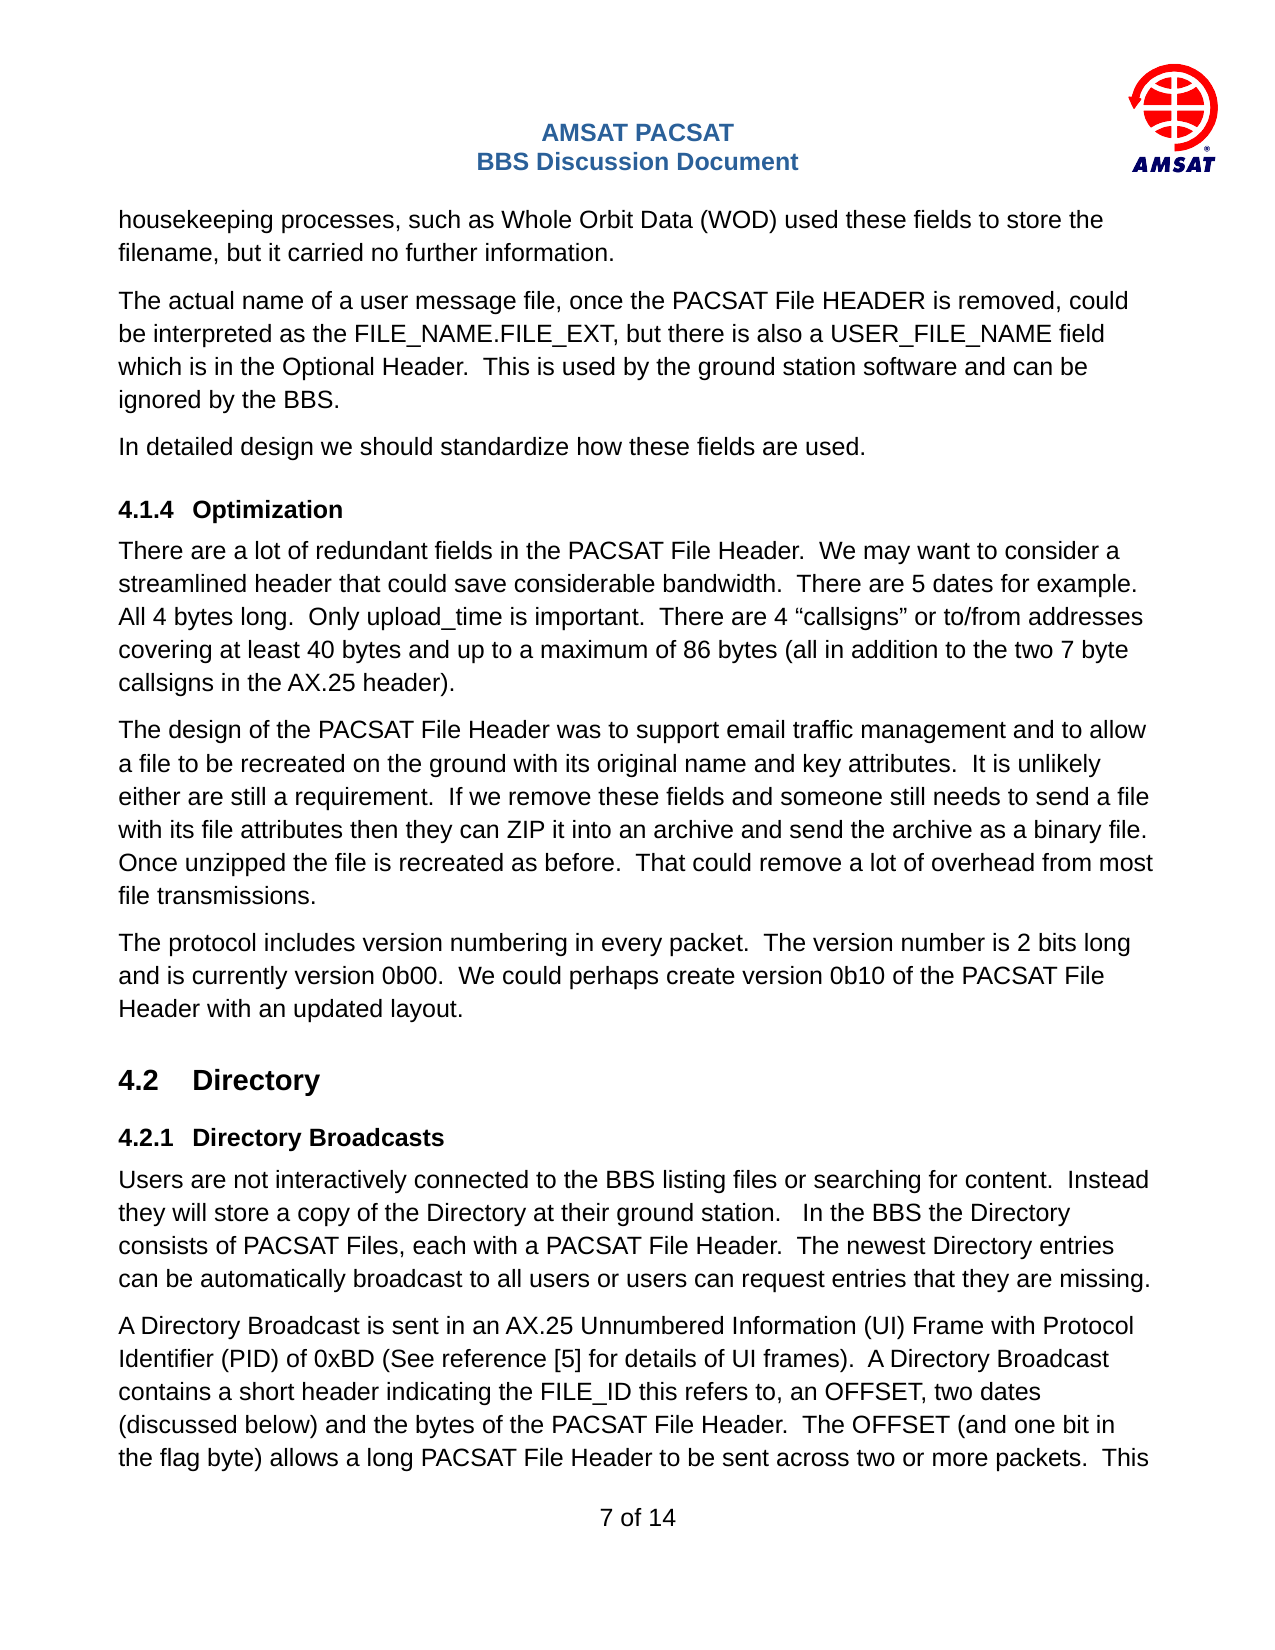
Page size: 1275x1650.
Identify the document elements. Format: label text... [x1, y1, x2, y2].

text The protocol includes version numbering in every packet. The version number is 2 bits long and is currently version 0b00. We could perhaps create version 0b10 of the PACSAT File Header with an updated layout. [118, 928, 1157, 1023]
text In detailed design we should standardize how these fields are used. [118, 432, 1157, 461]
text There are a lot of redundant fields in the PACSAT File Header. We may want to consider a streamlined header that could save considerable bandwidth. There are 5 dates for example. All 4 bytes long. Only upload_time is important. There are 4 “callsigns” or to/from addresses covering at least 40 bytes and up to a maximum of 86 bytes (all in addition to the two 7 byte callsigns in the AX.25 header). [118, 536, 1157, 697]
subtitle Optimization [118, 494, 1157, 523]
text A Directory Broadcast is sent in an AX.25 Unnumbered Information (UI) Frame with Protocol Identifier (PID) of 0xBD (See reference [5] for details of UI frames). A Directory Broadcast contains a short header indicating the FILE_ID this refers to, an OFFSET, two dates (discussed below) and the bytes of the PACSAT File Header. The OFFSET (and one bit in the flag byte) allows a long PACSAT File Header to be sent across two or more packets. This [118, 1311, 1157, 1472]
text housekeeping processes, such as Whole Orbit Data (WOD) used these fields to store the filename, but it carried no further information. [118, 205, 1157, 267]
subtitle Directory [118, 1063, 1157, 1096]
text The actual name of a user message file, once the PACSAT File HEADER is removed, could be interpreted as the FILE_NAME.FILE_EXT, but there is also a USER_FILE_NAME field which is in the Optional Header. This is used by the ground station software and can be ignored by the BBS. [118, 286, 1157, 413]
text The design of the PACSAT File Header was to support email traffic management and to allow a file to be recreated on the ground with its original name and key attributes. It is unlikely either are still a requirement. If we remove these fields and someone still needs to send a file with its file attributes then they can ZIP it into an archive and send the archive as a binary file. Once unzipped the file is recreated as before. That could remove a lot of overhead from most file transmissions. [118, 716, 1157, 909]
subtitle Directory Broadcasts [118, 1123, 1157, 1152]
text Users are not interactively connected to the BBS listing files or searching for content. Instead they will store a copy of the Directory at their ground station. In the BBS the Directory consists of PACSAT Files, each with a PACSAT File Header. The newest Directory entries can be automatically broadcast to all users or users can request entries that they are missing. [118, 1164, 1157, 1292]
picture [1126, 61, 1220, 174]
